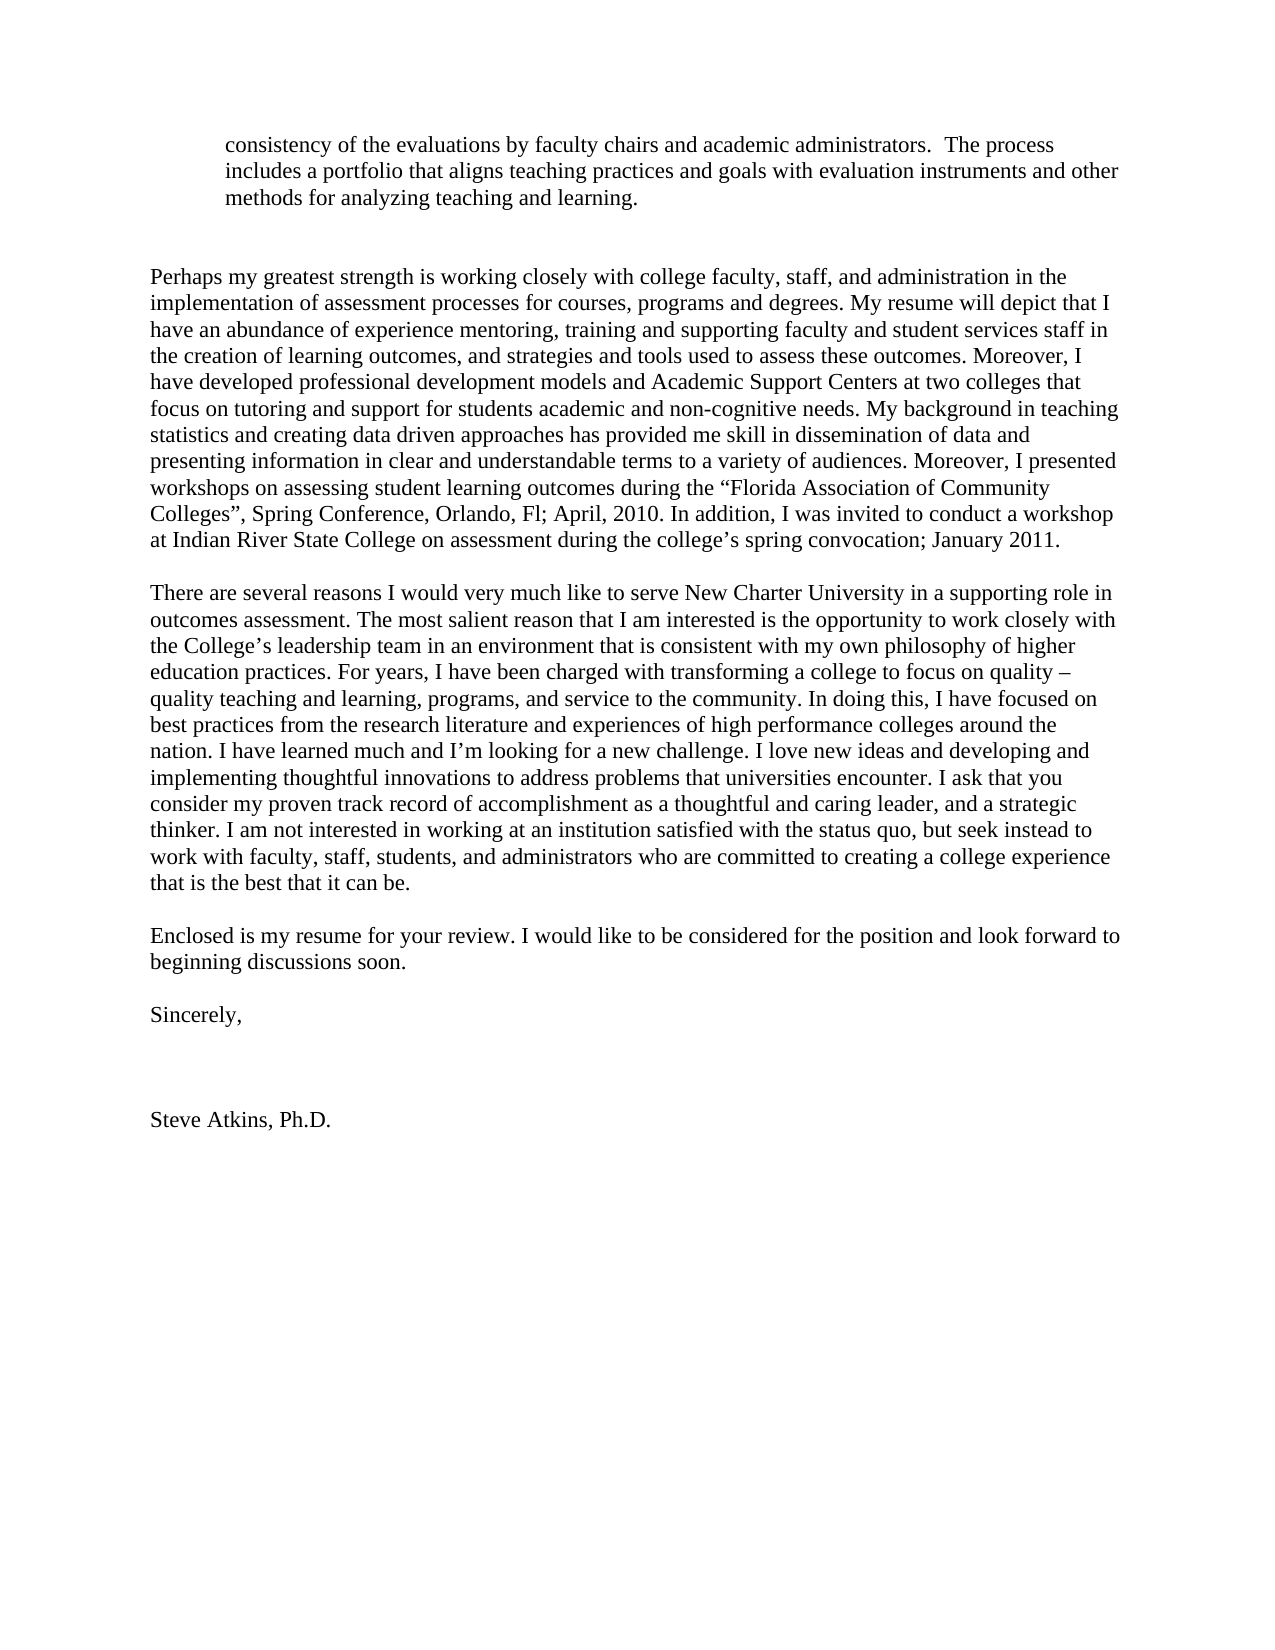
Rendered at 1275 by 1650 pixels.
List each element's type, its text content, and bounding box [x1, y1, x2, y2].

text Perhaps my greatest strength is working closely with college faculty, staff, and administration in the implementation of assessment processes for courses, programs and degrees. My resume will depict that I have an abundance of experience mentoring, training and supporting faculty and student services staff in the creation of learning outcomes, and strategies and tools used to assess these outcomes. Moreover, I have developed professional development models and Academic Support Centers at two colleges that focus on tutoring and support for students academic and non-cognitive needs. My background in teaching statistics and creating data driven approaches has provided me skill in dissemination of data and presenting information in clear and understandable terms to a variety of audiences. Moreover, I presented workshops on assessing student learning outcomes during the “Florida Association of Community Colleges”, Spring Conference, Orlando, Fl; April, 2010. In addition, I was invited to conduct a workshop at Indian River State College on assessment during the college’s spring convocation; January 2011. [150, 263, 1125, 553]
text Steve Atkins, Ph.D. [150, 1106, 1125, 1133]
text There are several reasons I would very much like to serve New Charter University in a supporting role in outcomes assessment. The most salient reason that I am interested is the opportunity to work closely with the College’s leadership team in an environment that is consistent with my own philosophy of higher education practices. For years, I have been charged with transforming a college to focus on quality – quality teaching and learning, programs, and service to the community. In doing this, I have focused on best practices from the research literature and experiences of high performance colleges around the nation. I have learned much and I’m looking for a new challenge. I love new ideas and developing and implementing thoughtful innovations to address problems that universities encounter. I ask that you consider my proven track record of accomplishment as a thoughtful and caring leader, and a strategic thinker. I am not interested in working at an institution satisfied with the status quo, but seek instead to work with faculty, staff, students, and administrators who are committed to creating a college experience that is the best that it can be. [150, 579, 1125, 896]
text Sincerely, [150, 1001, 1125, 1027]
list consistency of the evaluations by faculty chairs and academic administrators. The process includes a portfolio that aligns teaching practices and goals with evaluation instruments and other methods for analyzing teaching and learning. [187, 131, 1125, 210]
text Enclosed is my resume for your review. I would like to be considered for the position and look forward to beginning discussions soon. [150, 922, 1125, 974]
